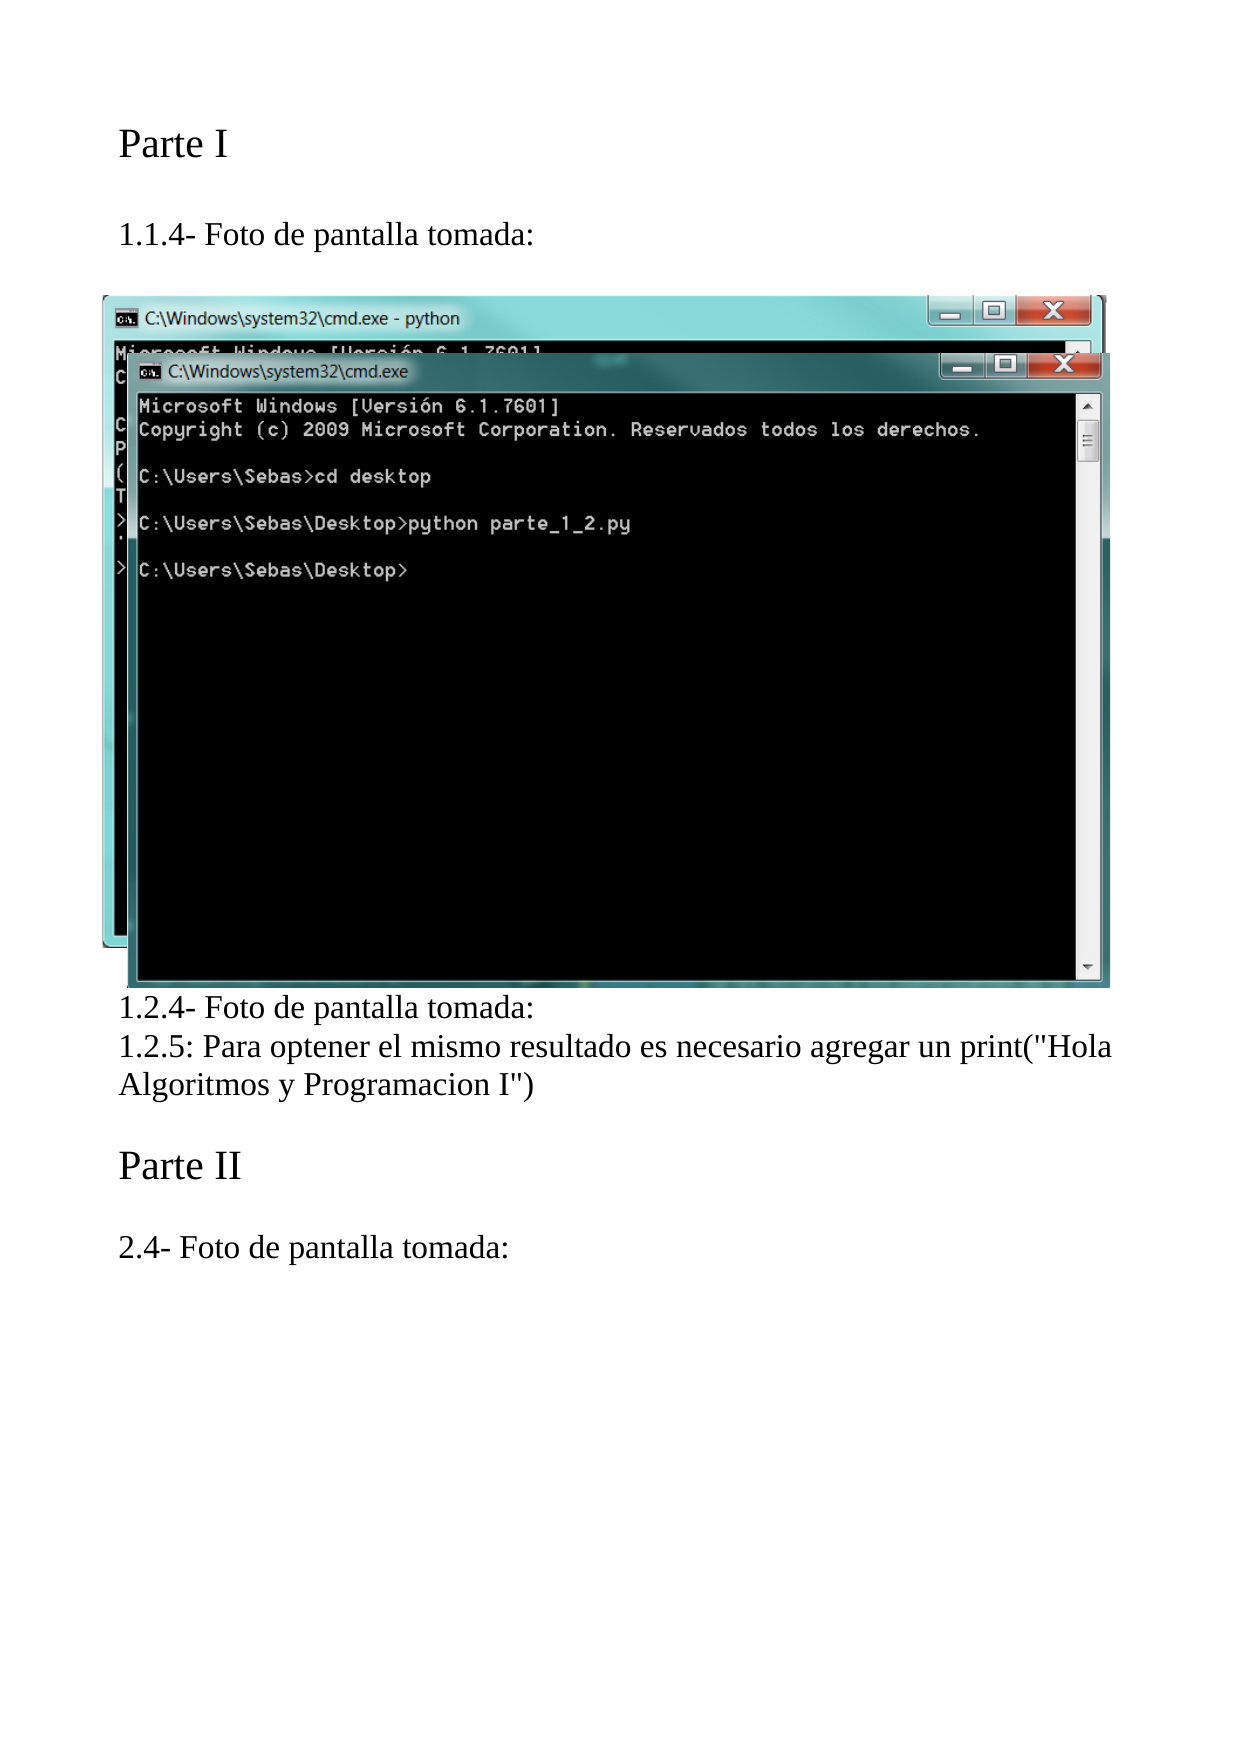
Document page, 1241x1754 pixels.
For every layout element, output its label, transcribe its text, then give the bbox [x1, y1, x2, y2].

text 2.4- Foto de pantalla tomada: [118, 1227, 1122, 1265]
text Parte I [118, 118, 1122, 166]
text 1.2.4- Foto de pantalla tomada: [118, 300, 1122, 1026]
text 1.1.4- Foto de pantalla tomada: [118, 214, 1122, 252]
text Parte II [118, 1141, 1122, 1189]
text 1.2.5: Para optener el mismo resultado es necesario agregar un print("Hola Algoritmos y Programacion I") [118, 1026, 1122, 1102]
